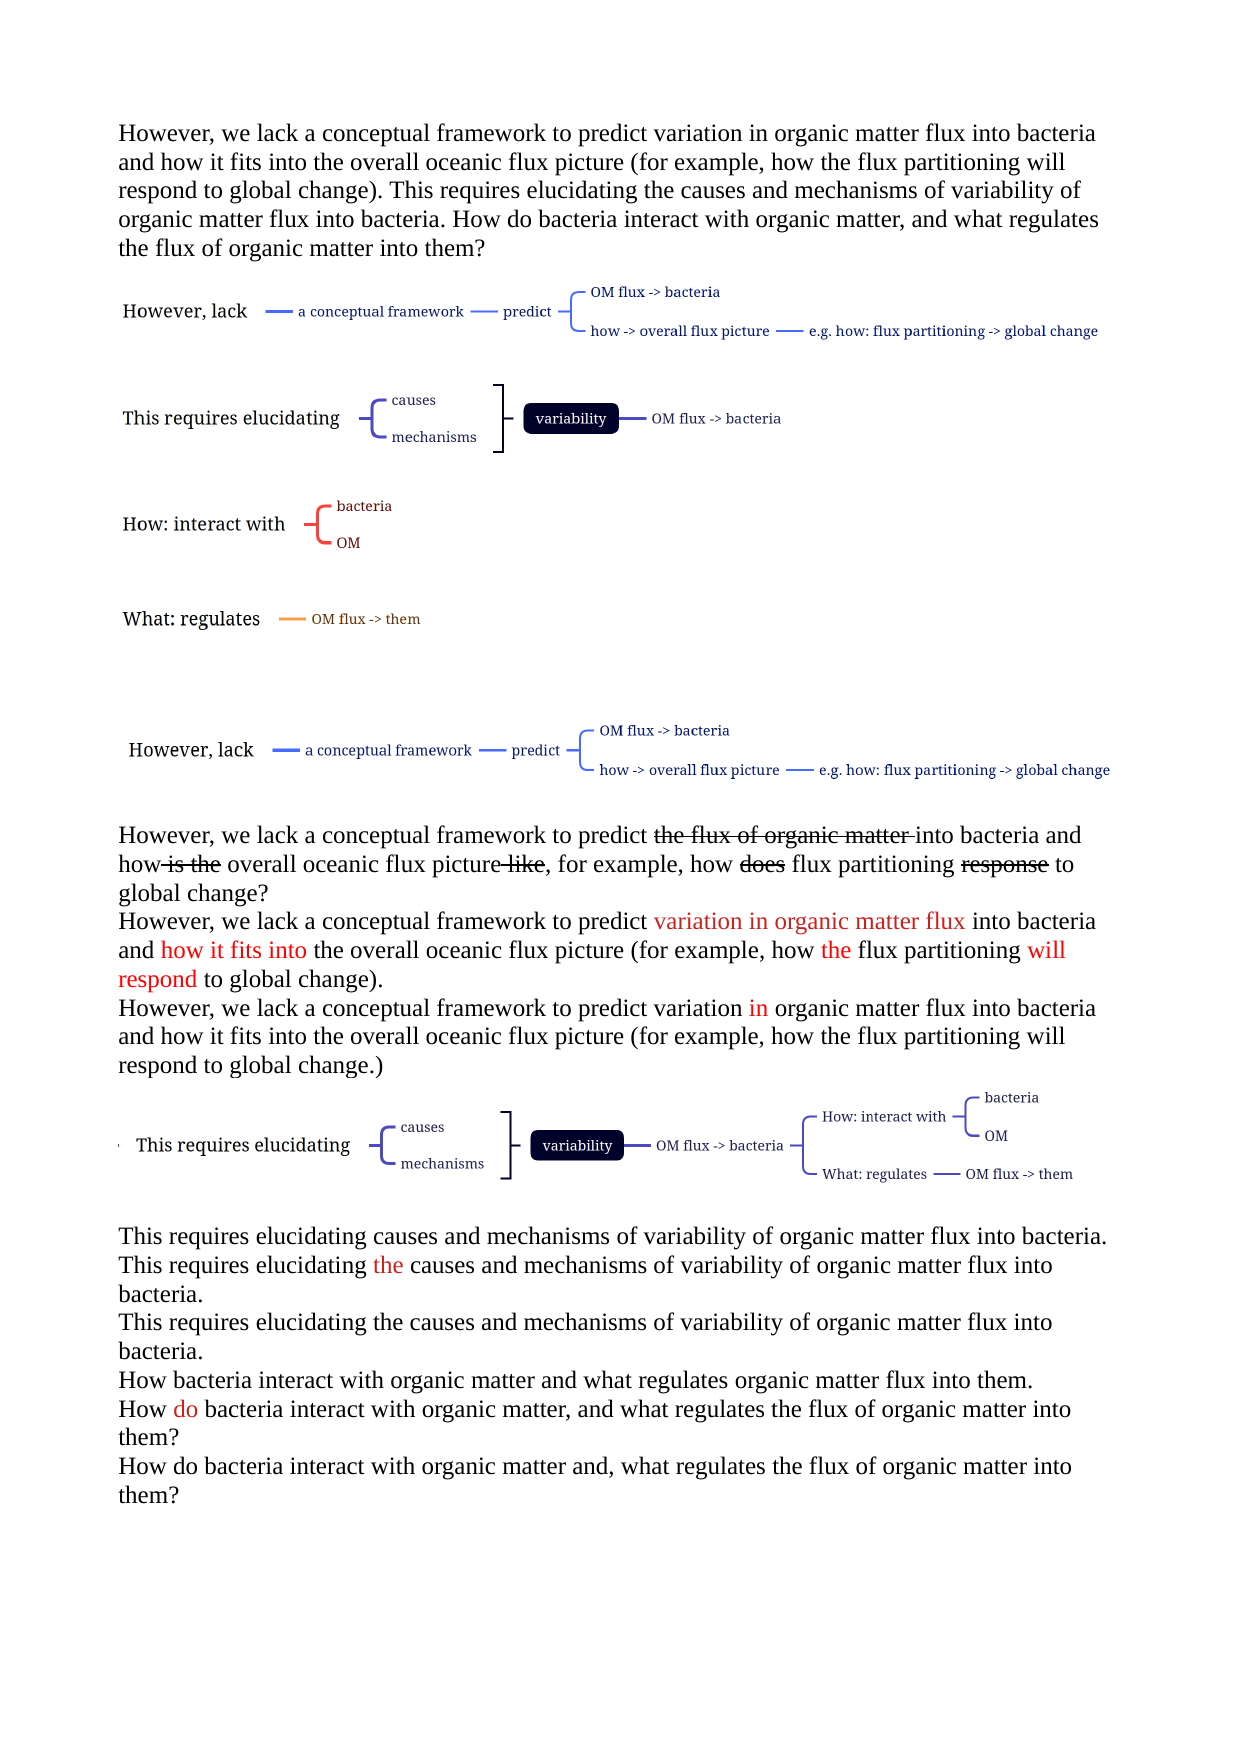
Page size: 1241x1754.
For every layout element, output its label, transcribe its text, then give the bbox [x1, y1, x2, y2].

text This requires elucidating the causes and mechanisms of variability of organic matter flux into bacteria. [118, 1307, 1122, 1365]
text However, we lack a conceptual framework to predict the flux of organic matter into bacteria and how is the overall oceanic flux picture like, for example, how does flux partitioning response to global change? [118, 820, 1122, 906]
picture [106, 271, 1111, 652]
text However, we lack a conceptual framework to predict variation in organic matter flux into bacteria and how it fits into the overall oceanic flux picture (for example, how the flux partitioning will respond to global change). This requires elucidating the causes and mechanisms of variability of organic matter flux into bacteria. How do bacteria interact with organic matter, and what regulates the flux of organic matter into them? [118, 118, 1122, 262]
text How do bacteria interact with organic matter, and what regulates the flux of organic matter into them? [118, 1394, 1122, 1451]
picture [118, 708, 1123, 792]
text However, we lack a conceptual framework to predict variation in organic matter flux into bacteria and how it fits into the overall oceanic flux picture (for example, how the flux partitioning will respond to global change). [118, 906, 1122, 993]
text How bacteria interact with organic matter and what regulates organic matter flux into them. [118, 1365, 1122, 1394]
text This requires elucidating the causes and mechanisms of variability of organic matter flux into bacteria. [118, 1250, 1122, 1307]
text How do bacteria interact with organic matter and, what regulates the flux of organic matter into them? [118, 1451, 1122, 1509]
text However, we lack a conceptual framework to predict variation in organic matter flux into bacteria and how it fits into the overall oceanic flux picture (for example, how the flux partitioning will respond to global change.) [118, 993, 1122, 1078]
picture [118, 1078, 1123, 1193]
text This requires elucidating causes and mechanisms of variability of organic matter flux into bacteria. [118, 1221, 1122, 1250]
